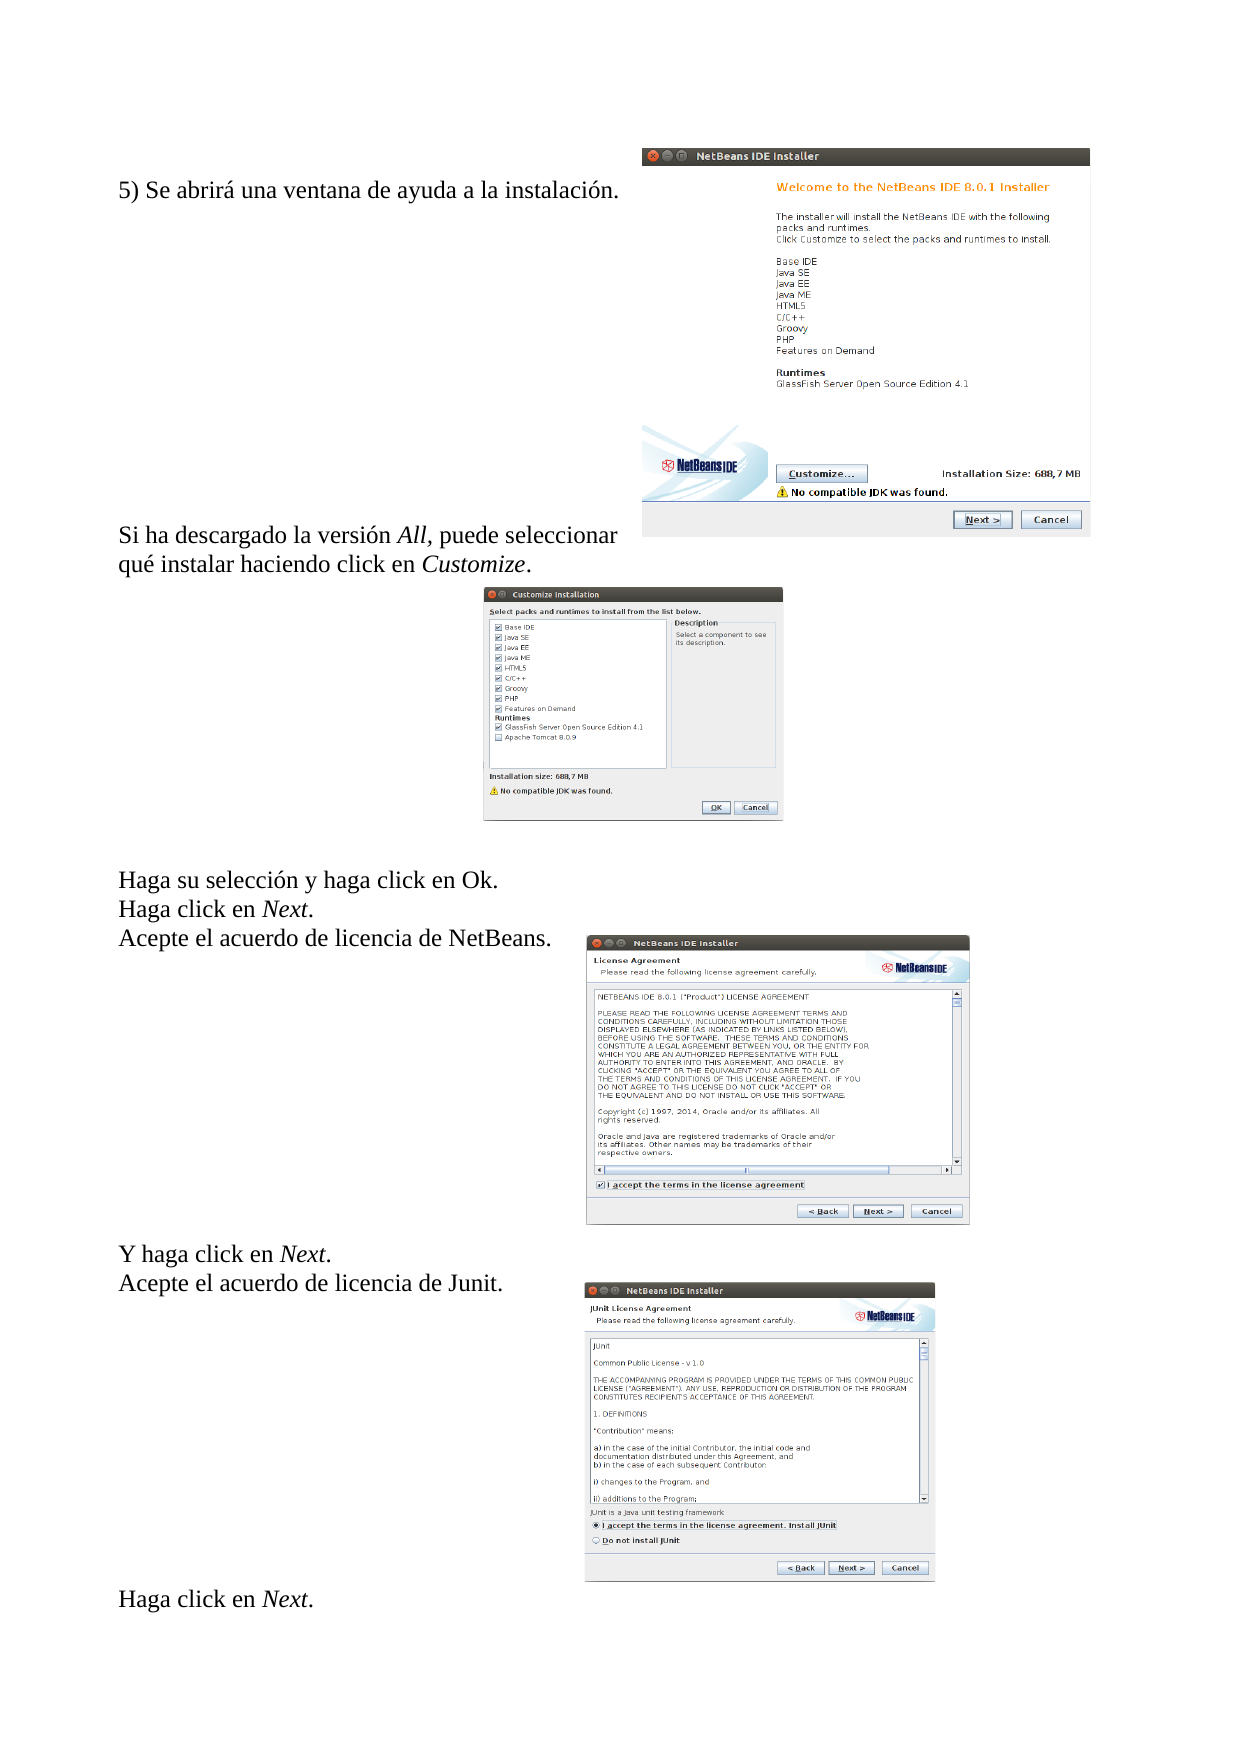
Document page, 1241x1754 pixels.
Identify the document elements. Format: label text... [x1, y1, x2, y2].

text Acepte el acuerdo de licencia de Junit. [118, 1268, 1122, 1297]
text Si ha descargado la versión All, puede seleccionar qué instalar haciendo click en Customize. [118, 521, 1122, 578]
picture [584, 1282, 936, 1582]
text 5) Se abrirá una ventana de ayuda a la instalación. [118, 176, 642, 204]
text Haga su selección y haga click en Ok. [118, 866, 1122, 894]
text Y haga click en Next. [118, 1239, 1122, 1268]
picture [586, 935, 970, 1225]
text Haga click en Next. [118, 894, 1122, 923]
text Haga click en Next. [118, 1584, 1122, 1613]
picture [642, 148, 1091, 537]
text Acepte el acuerdo de licencia de NetBeans. [118, 923, 1122, 952]
picture [483, 587, 784, 821]
